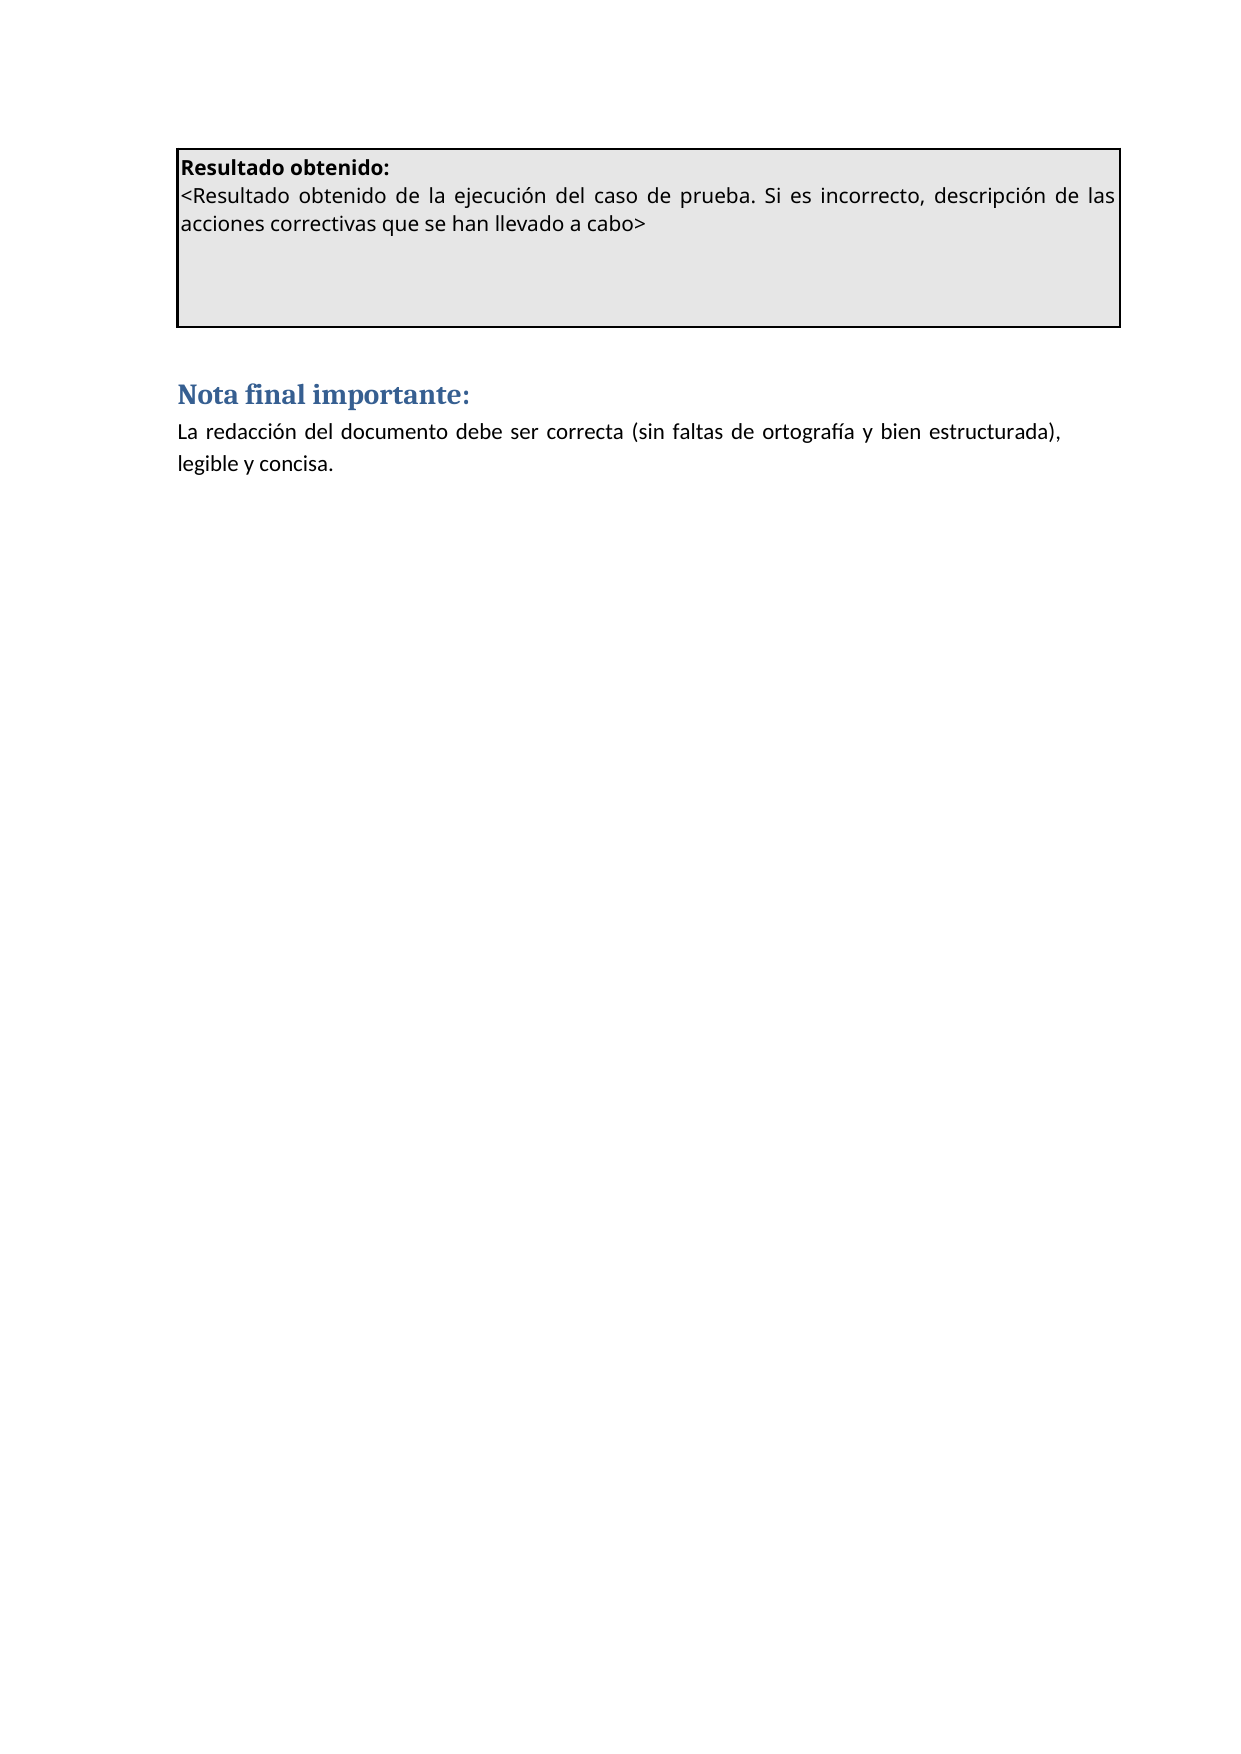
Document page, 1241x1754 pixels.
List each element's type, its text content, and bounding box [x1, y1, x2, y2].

table_cell Resultado obtenido: <Resultado obtenido de la ejecución del caso de prueba. Si es incorrecto, descripción de las acciones correctivas que se han llevado a cabo> [179, 150, 1119, 326]
text La redacción del documento debe ser correcta (sin faltas de ortografía y bien estructurada), legible y concisa. [177, 417, 1063, 477]
subtitle Nota final importante: [177, 378, 1063, 412]
